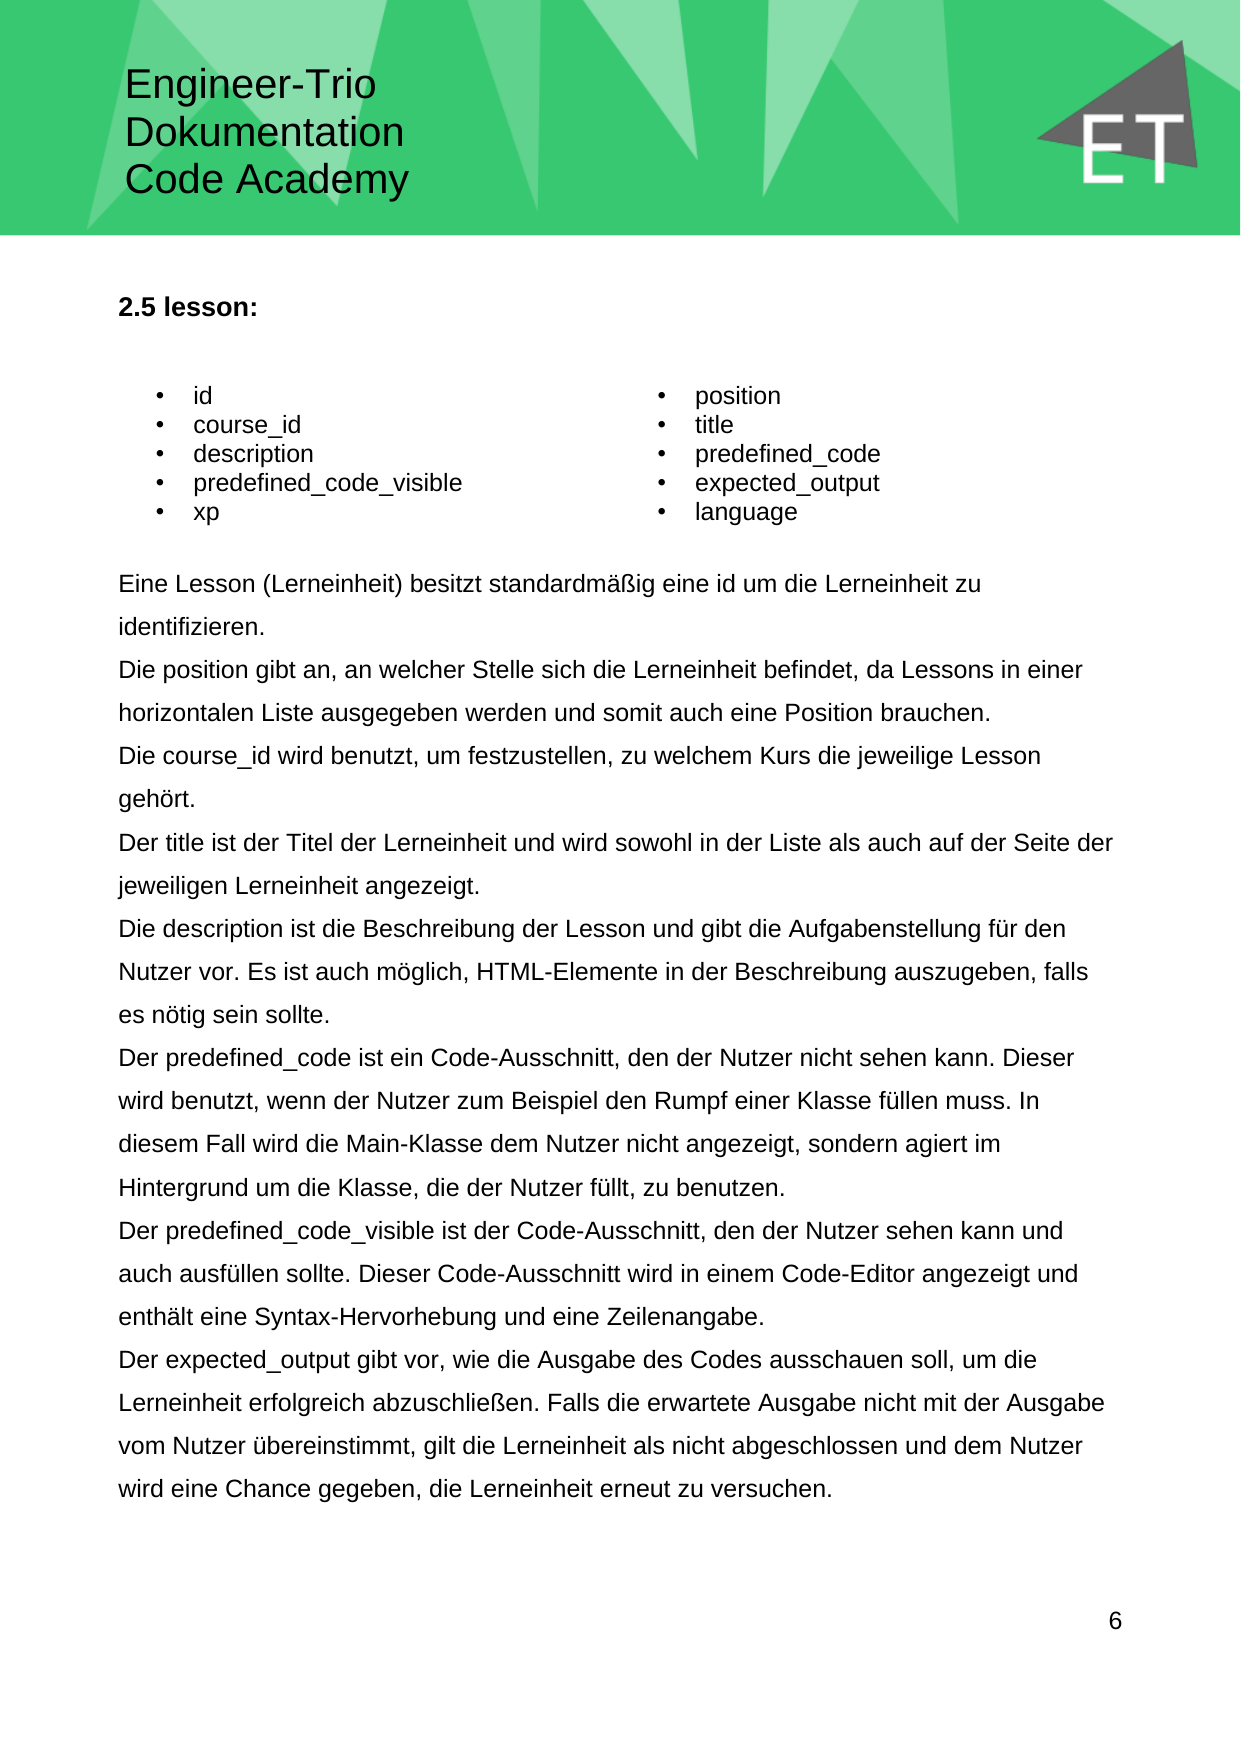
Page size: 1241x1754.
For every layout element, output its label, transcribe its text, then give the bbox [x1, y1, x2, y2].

table_cell expected_output [620, 468, 1122, 497]
table_cell xp [118, 497, 620, 526]
text Eine Lesson (Lerneinheit) besitzt standardmäßig eine id um die Lerneinheit zu identifizieren. [118, 569, 1122, 641]
text Die position gibt an, an welcher Stelle sich die Lerneinheit befindet, da Lessons in einer horizontalen Liste ausgegeben werden und somit auch eine Position brauchen. [118, 655, 1122, 727]
text 2.5 lesson: [118, 291, 1122, 323]
text Der predefined_code ist ein Code-Ausschnitt, den der Nutzer nicht sehen kann. Dieser wird benutzt, wenn der Nutzer zum Beispiel den Rumpf einer Klasse füllen muss. In diesem Fall wird die Main-Klasse dem Nutzer nicht angezeigt, sondern agiert im Hintergrund um die Klasse, die der Nutzer füllt, zu benutzen. [118, 1043, 1122, 1201]
text Die description ist die Beschreibung der Lesson und gibt die Aufgabenstellung für den Nutzer vor. Es ist auch möglich, HTML-Elemente in der Beschreibung auszugeben, falls es nötig sein sollte. [118, 914, 1122, 1029]
table_cell course_id [118, 410, 620, 439]
table_cell description [118, 439, 620, 468]
table_header position [620, 381, 1122, 410]
text Die course_id wird benutzt, um festzustellen, zu welchem Kurs die jeweilige Lesson gehört. [118, 741, 1122, 813]
table_header id [118, 381, 620, 410]
text Der expected_output gibt vor, wie die Ausgabe des Codes ausschauen soll, um die Lerneinheit erfolgreich abzuschließen. Falls die erwartete Ausgabe nicht mit der Ausgabe vom Nutzer übereinstimmt, gilt die Lerneinheit als nicht abgeschlossen und dem Nutzer wird eine Chance gegeben, die Lerneinheit erneut zu versuchen. [118, 1345, 1122, 1503]
table_cell language [620, 497, 1122, 526]
picture [0, 0, 1241, 1754]
table_cell predefined_code [620, 439, 1122, 468]
table_cell predefined_code_visible [118, 468, 620, 497]
text Der title ist der Titel der Lerneinheit und wird sowohl in der Liste als auch auf der Seite der jeweiligen Lerneinheit angezeigt. [118, 827, 1122, 899]
text Der predefined_code_visible ist der Code-Ausschnitt, den der Nutzer sehen kann und auch ausfüllen sollte. Dieser Code-Ausschnitt wird in einem Code-Editor angezeigt und enthält eine Syntax-Hervorhebung und eine Zeilenangabe. [118, 1216, 1122, 1331]
table_cell title [620, 410, 1122, 439]
